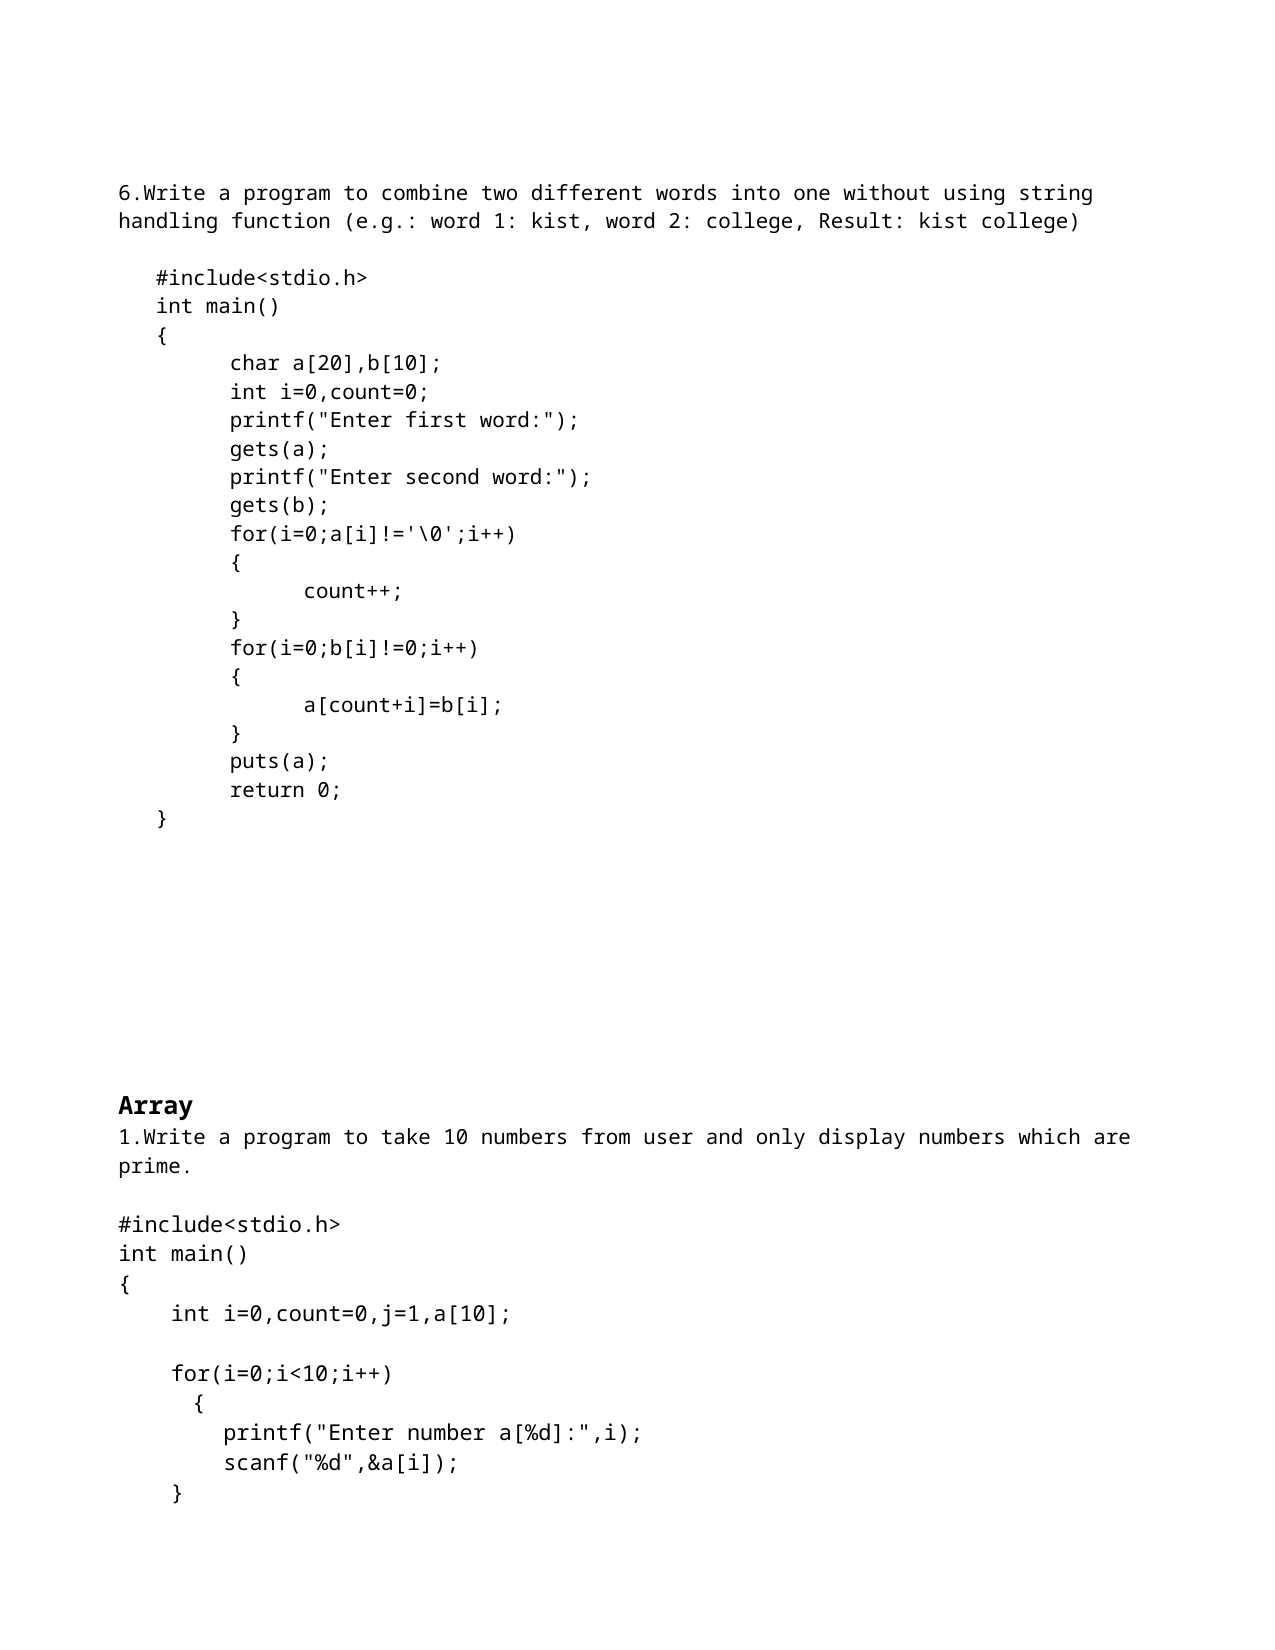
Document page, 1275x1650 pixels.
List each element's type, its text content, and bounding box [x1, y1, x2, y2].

text return 0; [156, 775, 1157, 803]
text char a[20],b[10]; [156, 348, 1157, 377]
text printf("Enter number a[%d]:",i); [118, 1417, 1157, 1447]
text #include<stdio.h> [118, 1208, 1157, 1238]
text printf("Enter second word:"); [156, 462, 1157, 491]
text count++; [156, 576, 1157, 604]
text int main() [118, 1238, 1157, 1268]
text 6.Write a program to combine two different words into one without using string handling function (e.g.: word 1: kist, word 2: college, Result: kist college) [118, 178, 1157, 235]
text { [156, 320, 1157, 348]
text gets(a); [156, 434, 1157, 462]
text a[count+i]=b[i]; [156, 690, 1157, 718]
text } [156, 718, 1157, 747]
text } [156, 803, 1157, 832]
text Array [118, 1088, 1157, 1122]
text } [118, 1477, 1157, 1506]
text } [156, 604, 1157, 633]
text int i=0,count=0; [156, 377, 1157, 405]
text scanf("%d",&a[i]); [118, 1447, 1157, 1477]
text int i=0,count=0,j=1,a[10]; [118, 1298, 1157, 1328]
text puts(a); [156, 747, 1157, 775]
text { [118, 1268, 1157, 1298]
text { [118, 1387, 1157, 1417]
text for(i=0;i<10;i++) [118, 1357, 1157, 1387]
text #include<stdio.h> [156, 263, 1157, 292]
text for(i=0;a[i]!='\0';i++) [156, 519, 1157, 547]
text 1.Write a program to take 10 numbers from user and only display numbers which are prime. [118, 1122, 1157, 1180]
text { [156, 661, 1157, 690]
text gets(b); [156, 491, 1157, 519]
text int main() [156, 292, 1157, 320]
text { [156, 547, 1157, 576]
text for(i=0;b[i]!=0;i++) [156, 633, 1157, 661]
text printf("Enter first word:"); [156, 405, 1157, 434]
